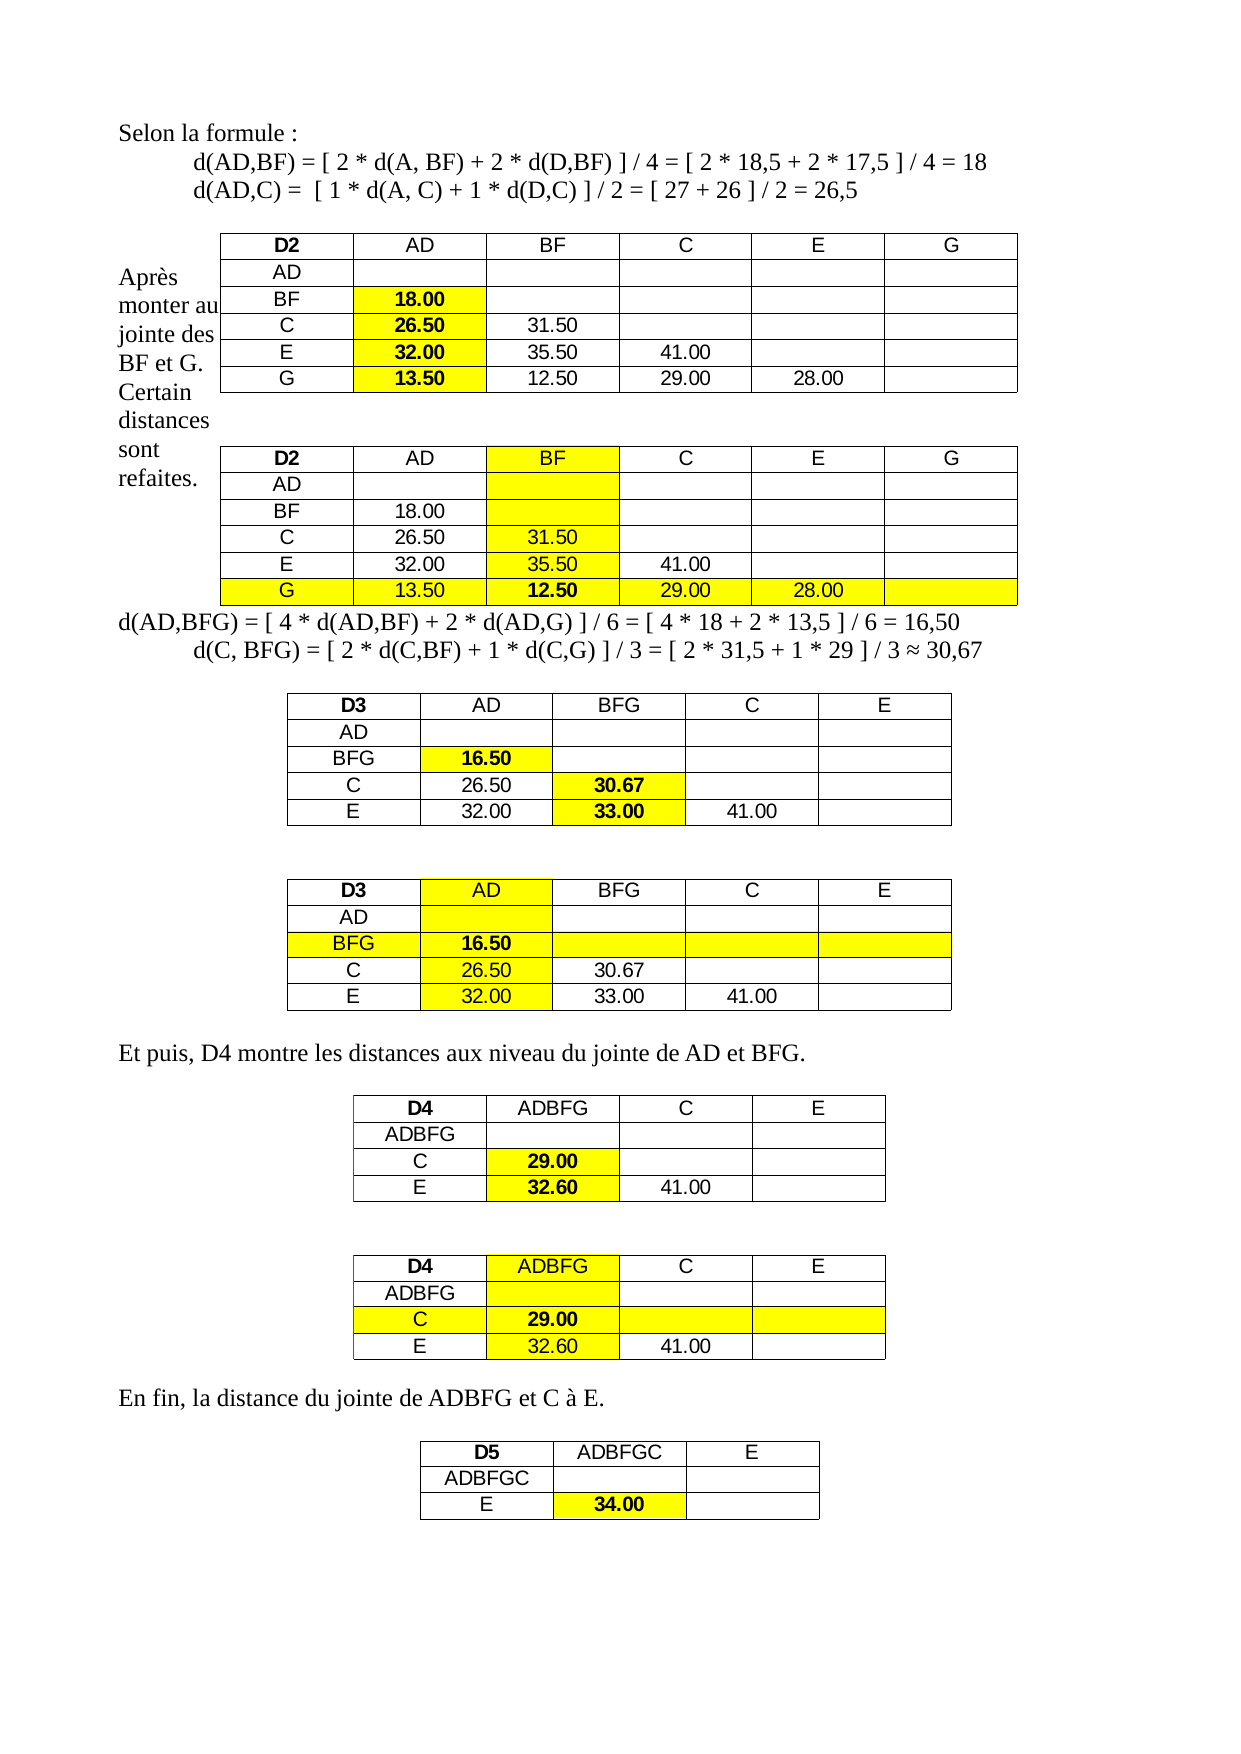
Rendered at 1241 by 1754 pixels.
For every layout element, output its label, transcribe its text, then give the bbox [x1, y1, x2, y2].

text d(AD,BFG) = [ 4 * d(AD,BF) + 2 * d(AD,G) ] / 6 = [ 4 * 18 + 2 * 13,5 ] / 6 = 16,50 [118, 492, 1122, 635]
text d(C, BFG) = [ 2 * d(C,BF) + 1 * d(C,G) ] / 3 = [ 2 * 31,5 + 1 * 29 ] / 3 ≈ 30,67 [118, 635, 1122, 664]
text En fin, la distance du jointe de ADBFG et C à E. [118, 1383, 1122, 1412]
text Selon la formule : [118, 118, 1122, 147]
text Et puis, D4 montre les distances aux niveau du jointe de AD et BFG. [118, 1038, 1122, 1067]
text Après monter au jointe des BF et G. Certain distances sont refaites. [118, 262, 1122, 492]
text d(AD,C) = [ 1 * d(A, C) + 1 * d(D,C) ] / 2 = [ 27 + 26 ] / 2 = 26,5 [118, 176, 1122, 204]
text d(AD,BF) = [ 2 * d(A, BF) + 2 * d(D,BF) ] / 4 = [ 2 * 18,5 + 2 * 17,5 ] / 4 = 18 [118, 147, 1122, 176]
